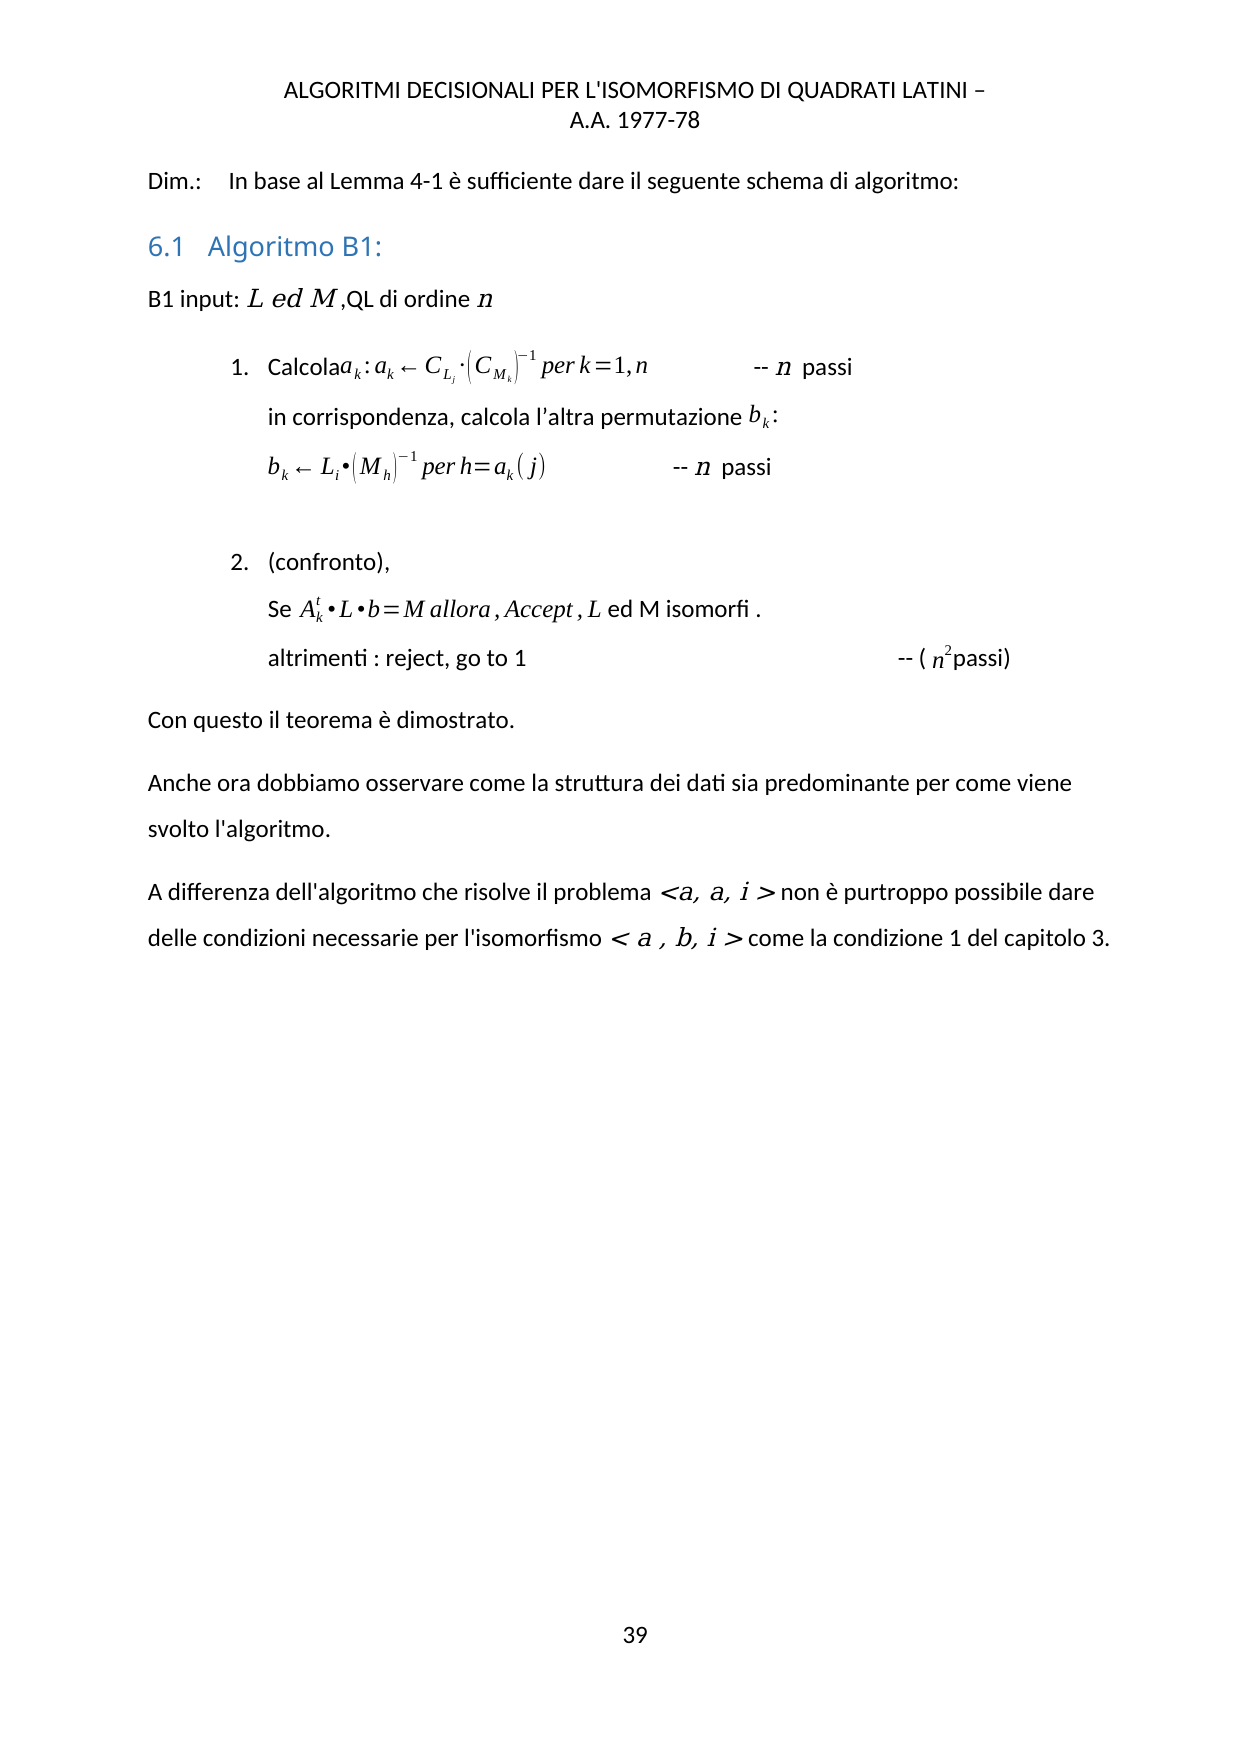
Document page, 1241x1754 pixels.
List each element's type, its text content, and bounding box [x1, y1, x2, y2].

text Anche ora dobbiamo osservare come la struttura dei dati sia predominante per come viene svolto l'algoritmo. [148, 767, 1122, 843]
text B1 input: L ed M ,QL di ordine n [148, 283, 1122, 314]
text Con questo il teorema è dimostrato. [148, 704, 1122, 735]
list (confronto), Se ed M isomorfi . altrimenti : reject, go to 1 -- ( passi) [230, 546, 1122, 673]
text Dim.: In base al Lemma 4-1 è sufficiente dare il seguente schema di algoritmo: [148, 165, 1122, 196]
text A differenza dell'algoritmo che risolve il problema <a, a, i > non è purtroppo possibile dare delle condizioni necessarie per l'isomorfismo < a , b, i > come la condizione 1 del capitolo 3. [148, 875, 1122, 952]
list Calcola -- n passi in corrispondenza, calcola l’altra permutazione -- n passi [230, 346, 1122, 531]
subtitle Algoritmo B1: [148, 228, 1122, 265]
